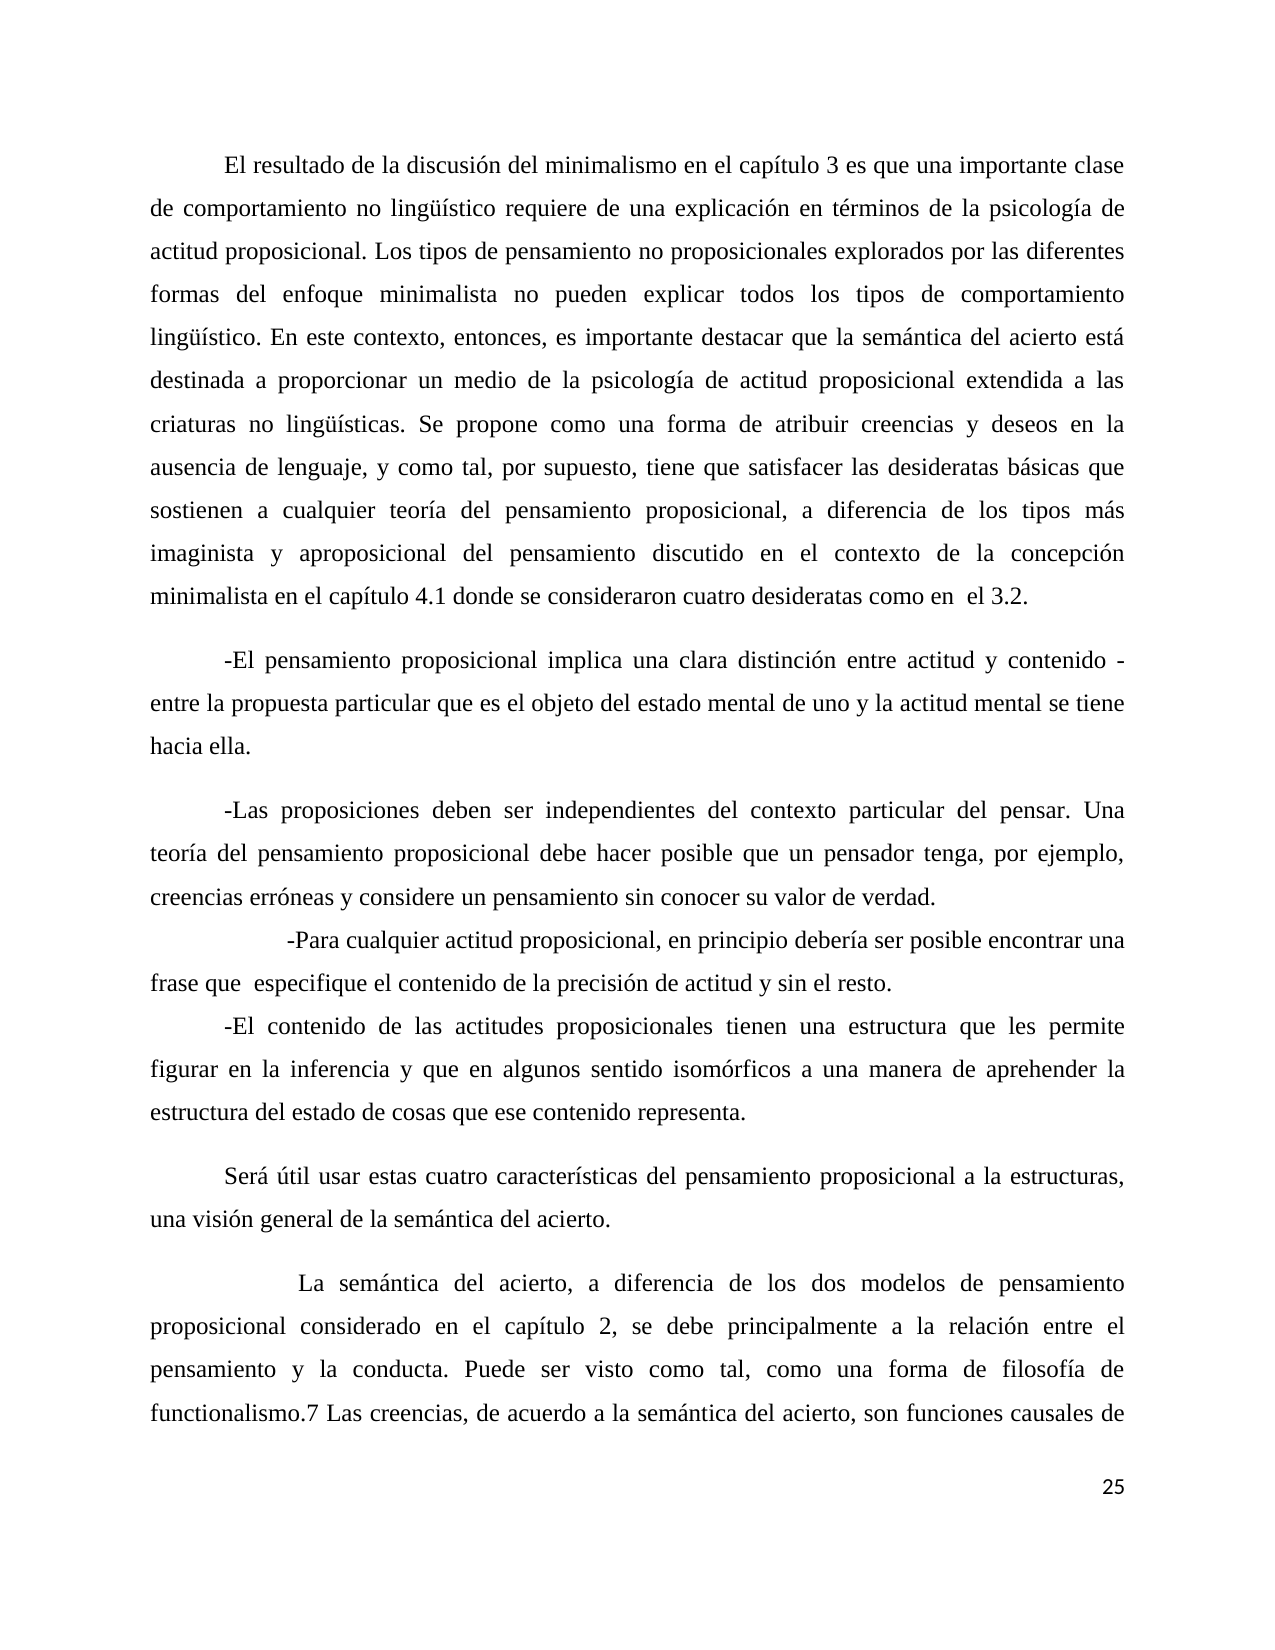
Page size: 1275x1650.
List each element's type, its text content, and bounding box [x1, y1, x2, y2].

text -Para cualquier actitud proposicional, en principio debería ser posible encontrar una frase que especifique el contenido de la precisión de actitud y sin el resto. [150, 925, 1125, 997]
text El resultado de la discusión del minimalismo en el capítulo 3 es que una importante clase de comportamiento no lingüístico requiere de una explicación en términos de la psicología de actitud proposicional. Los tipos de pensamiento no proposicionales explorados por las diferentes formas del enfoque minimalista no pueden explicar todos los tipos de comportamiento lingüístico. En este contexto, entonces, es importante destacar que la semántica del acierto está destinada a proporcionar un medio de la psicología de actitud proposicional extendida a las criaturas no lingüísticas. Se propone como una forma de atribuir creencias y deseos en la ausencia de lenguaje, y como tal, por supuesto, tiene que satisfacer las desideratas básicas que sostienen a cualquier teoría del pensamiento proposicional, a diferencia de los tipos más imaginista y aproposicional del pensamiento discutido en el contexto de la concepción minimalista en el capítulo 4.1 donde se consideraron cuatro desideratas como en el 3.2. [150, 150, 1125, 610]
text -El contenido de las actitudes proposicionales tienen una estructura que les permite figurar en la inferencia y que en algunos sentido isomórficos a una manera de aprehender la estructura del estado de cosas que ese contenido representa. [150, 1011, 1125, 1126]
text -Las proposiciones deben ser independientes del contexto particular del pensar. Una teoría del pensamiento proposicional debe hacer posible que un pensador tenga, por ejemplo, creencias erróneas y considere un pensamiento sin conocer su valor de verdad. [150, 795, 1125, 910]
text -El pensamiento proposicional implica una clara distinción entre actitud y contenido -entre la propuesta particular que es el objeto del estado mental de uno y la actitud mental se tiene hacia ella. [150, 645, 1125, 760]
text La semántica del acierto, a diferencia de los dos modelos de pensamiento proposicional considerado en el capítulo 2, se debe principalmente a la relación entre el pensamiento y la conducta. Puede ser visto como tal, como una forma de filosofía de functionalismo.7 Las creencias, de acuerdo a la semántica del acierto, son funciones causales de [150, 1268, 1125, 1426]
text Será útil usar estas cuatro características del pensamiento proposicional a la estructuras, una visión general de la semántica del acierto. [150, 1161, 1125, 1233]
